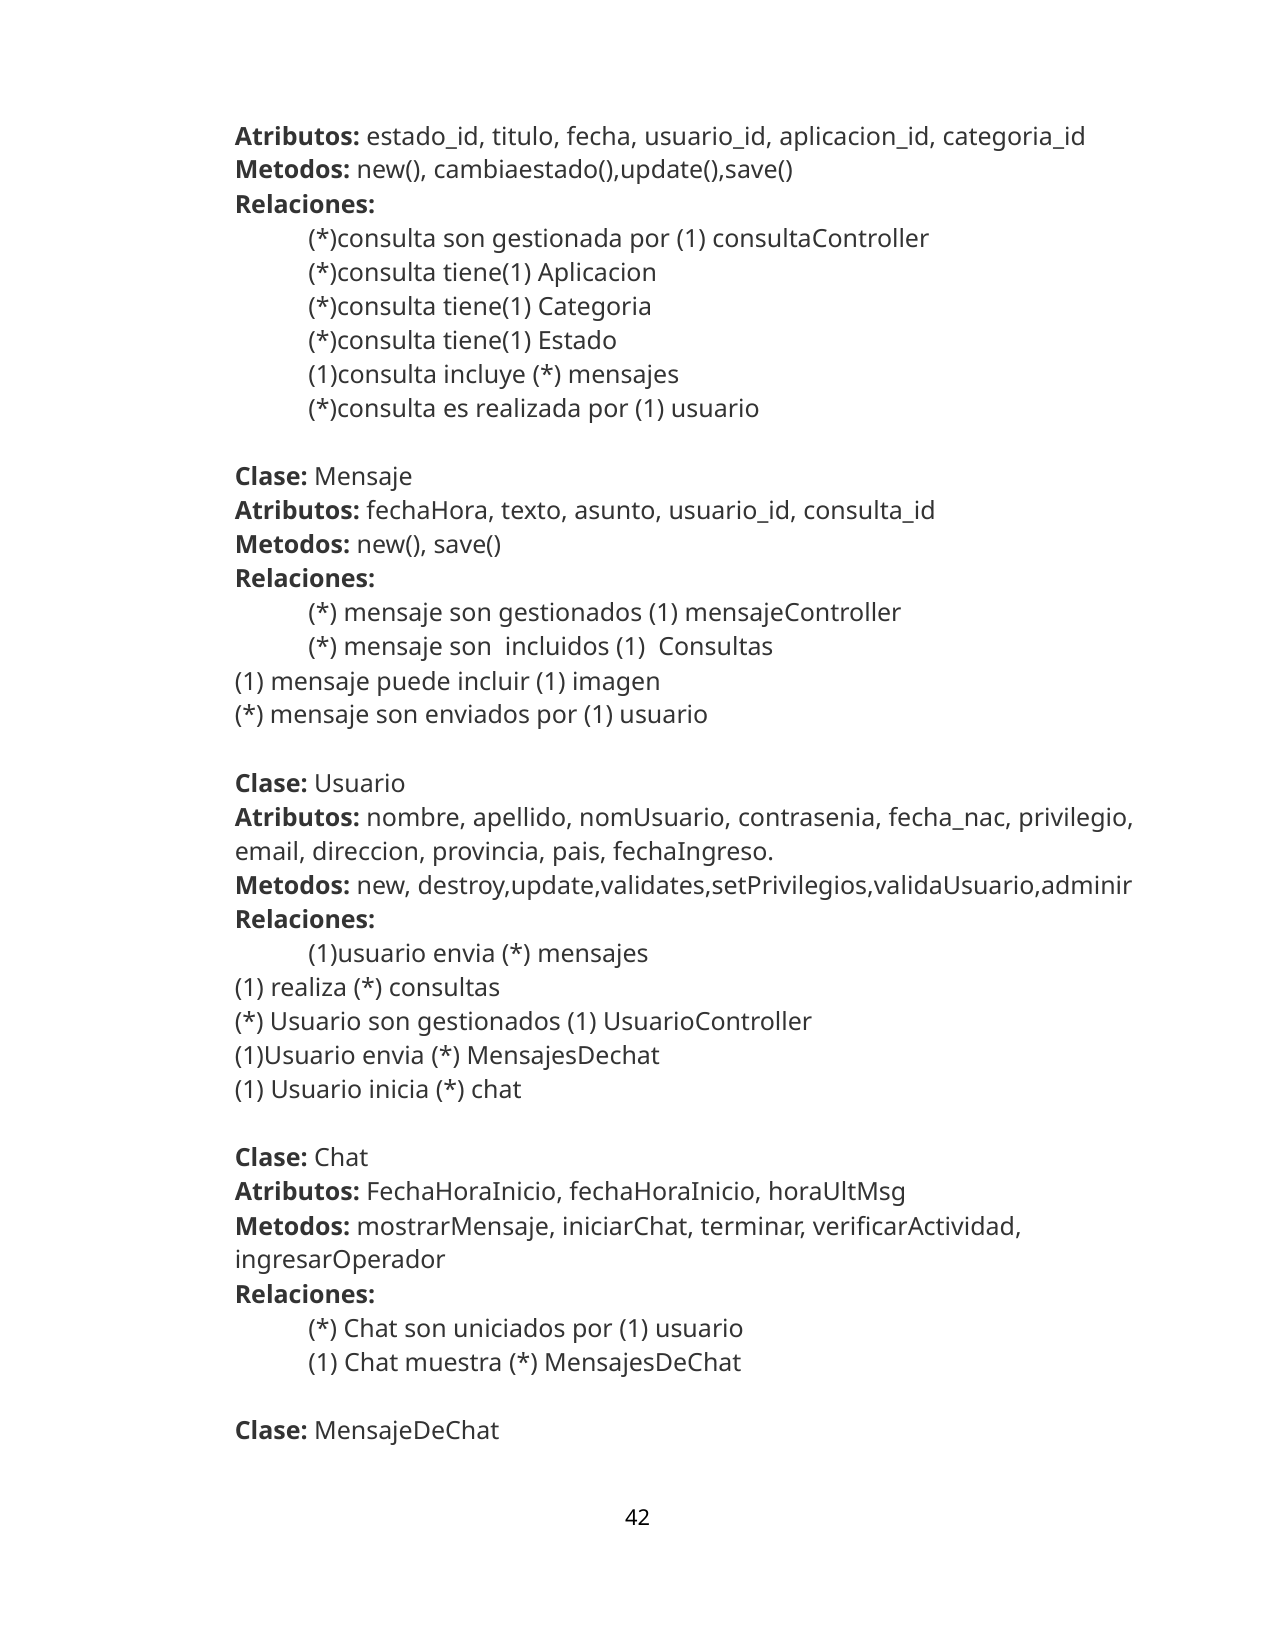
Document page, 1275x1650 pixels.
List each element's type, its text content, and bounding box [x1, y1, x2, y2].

text Clase: Usuario [234, 765, 1157, 799]
text Atributos: fechaHora, texto, asunto, usuario_id, consulta_id [234, 493, 1157, 527]
text Clase: Chat [234, 1140, 1157, 1174]
text Metodos: new, destroy,update,validates,setPrivilegios,validaUsuario,adminir [234, 867, 1157, 902]
text (1) Usuario inicia (*) chat [234, 1072, 1157, 1106]
text Metodos: new(), cambiaestado(),update(),save() [234, 152, 1157, 186]
text Relaciones: [234, 186, 1157, 220]
text (*) Usuario son gestionados (1) UsuarioController [234, 1004, 1157, 1038]
text (*) mensaje son gestionados (1) mensajeController [234, 595, 1157, 629]
text (1) mensaje puede incluir (1) imagen [234, 663, 1157, 697]
text (1)consulta incluye (*) mensajes [234, 357, 1157, 391]
text Clase: Mensaje [234, 459, 1157, 493]
text (1)Usuario envia (*) MensajesDechat [234, 1038, 1157, 1072]
text Clase: MensajeDeChat [234, 1412, 1157, 1447]
text Atributos: estado_id, titulo, fecha, usuario_id, aplicacion_id, categoria_id [234, 118, 1157, 152]
text (1)usuario envia (*) mensajes [234, 936, 1157, 970]
text (1) realiza (*) consultas [234, 970, 1157, 1004]
text Relaciones: [234, 1276, 1157, 1310]
text Metodos: new(), save() [234, 527, 1157, 561]
text Relaciones: [234, 561, 1157, 595]
text Relaciones: [234, 902, 1157, 936]
text (*)consulta son gestionada por (1) consultaController [234, 220, 1157, 254]
text (*)consulta tiene(1) Aplicacion [234, 254, 1157, 288]
text Atributos: nombre, apellido, nomUsuario, contrasenia, fecha_nac, privilegio, email, direccion, provincia, pais, fechaIngreso. [234, 799, 1157, 867]
text (*) mensaje son incluidos (1) Consultas [234, 629, 1157, 663]
text (*)consulta tiene(1) Estado [234, 322, 1157, 357]
text (*) Chat son uniciados por (1) usuario [234, 1310, 1157, 1344]
text (1) Chat muestra (*) MensajesDeChat [234, 1344, 1157, 1378]
text (*) mensaje son enviados por (1) usuario [234, 697, 1157, 731]
text Metodos: mostrarMensaje, iniciarChat, terminar, verificarActividad, ingresarOperador [234, 1208, 1157, 1276]
text (*)consulta tiene(1) Categoria [234, 288, 1157, 322]
text (*)consulta es realizada por (1) usuario [234, 391, 1157, 425]
text Atributos: FechaHoraInicio, fechaHoraInicio, horaUltMsg [234, 1174, 1157, 1208]
